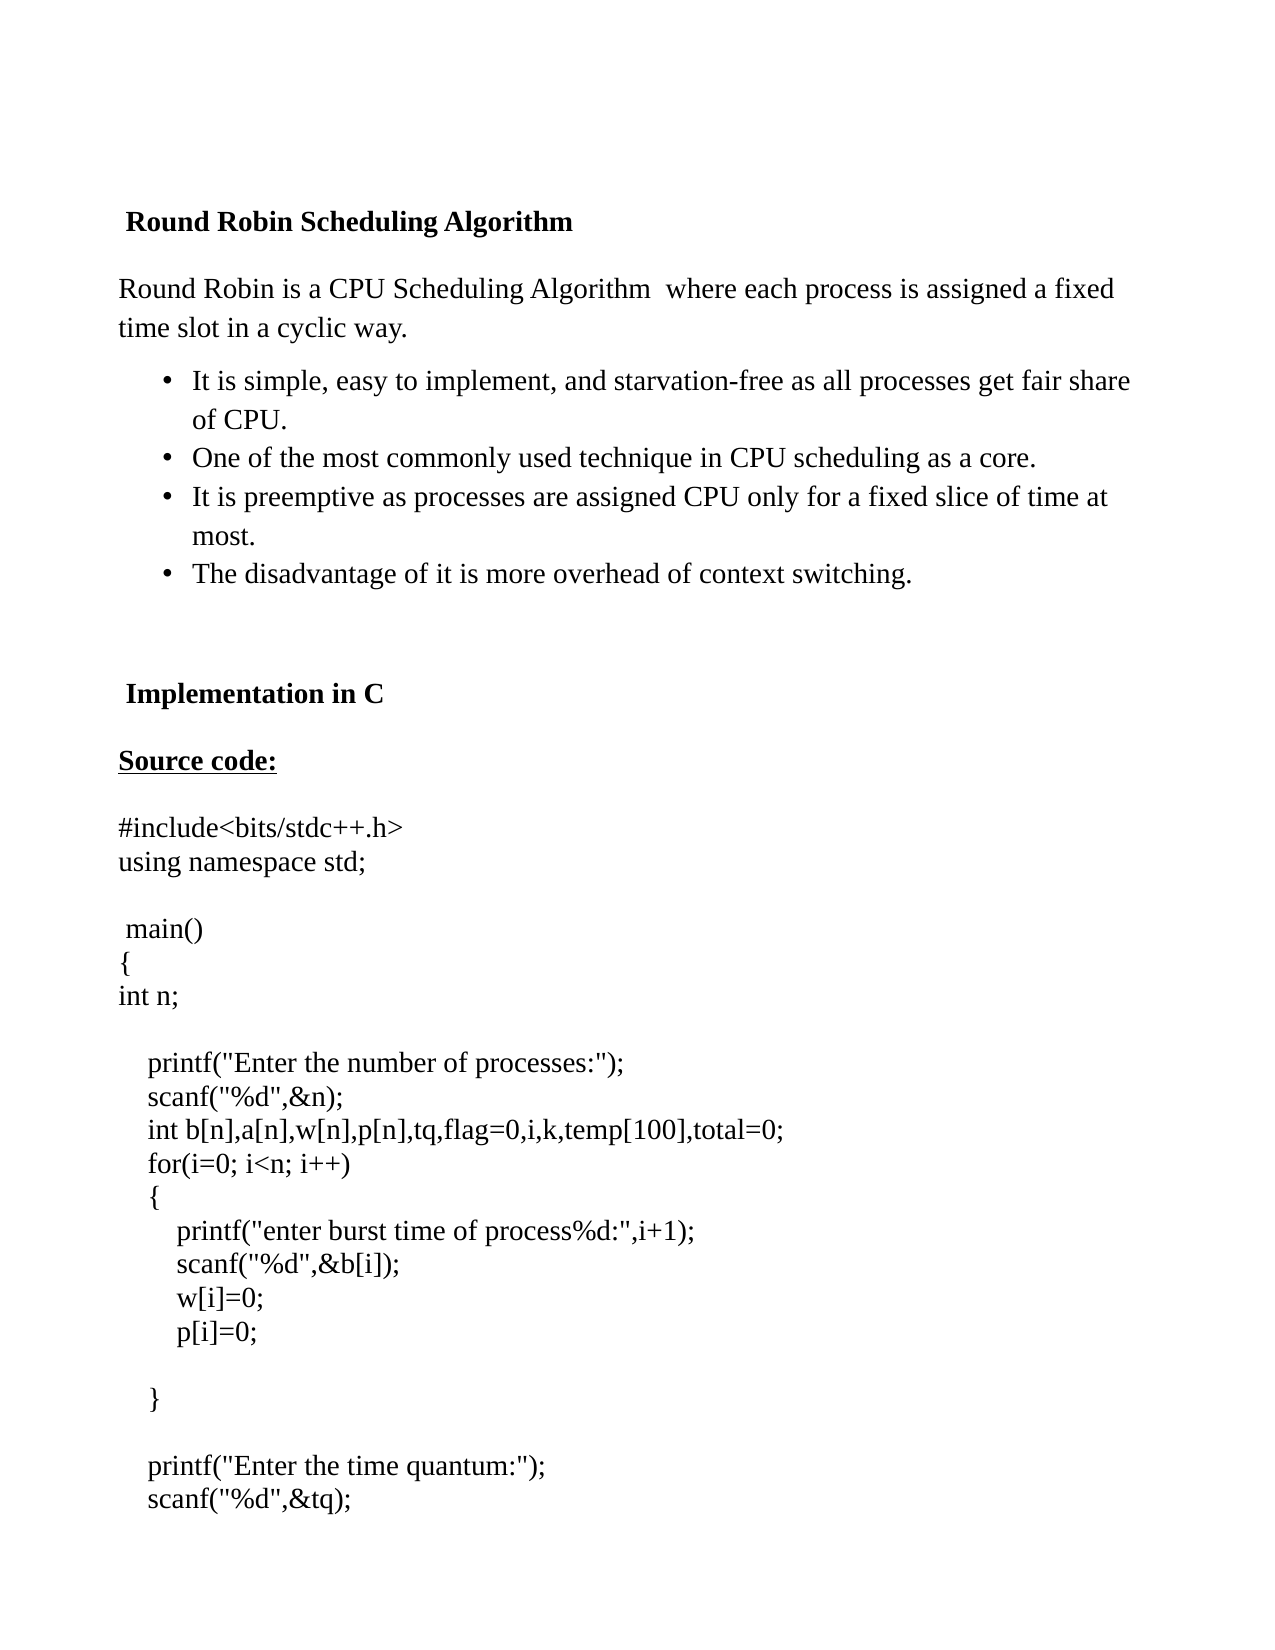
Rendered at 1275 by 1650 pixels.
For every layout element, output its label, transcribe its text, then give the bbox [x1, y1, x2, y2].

list It is simple, easy to implement, and starvation-free as all processes get fair share of CPU. [162, 363, 1157, 435]
text scanf("%d",&n); [118, 1079, 1157, 1112]
text scanf("%d",&tq); [118, 1481, 1157, 1515]
text printf("Enter the time quantum:"); [118, 1448, 1157, 1481]
text w[i]=0; [118, 1280, 1157, 1314]
text { [118, 1179, 1157, 1213]
list It is preemptive as processes are assigned CPU only for a fixed slice of time at most. [162, 479, 1157, 551]
text printf("Enter the number of processes:"); [118, 1045, 1157, 1079]
text using namespace std; [118, 844, 1157, 878]
text Round Robin Scheduling Algorithm [118, 204, 1157, 238]
text Round Robin is a CPU Scheduling Algorithm where each process is assigned a fixed time slot in a cyclic way. [118, 271, 1157, 343]
text Source code: [118, 743, 1157, 777]
text scanf("%d",&b[i]); [118, 1247, 1157, 1280]
text { [118, 945, 1157, 978]
text #include<bits/stdc++.h> [118, 811, 1157, 844]
list One of the most commonly used technique in CPU scheduling as a core. [162, 440, 1157, 474]
text int n; [118, 978, 1157, 1012]
text for(i=0; i<n; i++) [118, 1146, 1157, 1179]
text printf("enter burst time of process%d:",i+1); [118, 1213, 1157, 1247]
text Implementation in C [118, 676, 1157, 710]
text int b[n],a[n],w[n],p[n],tq,flag=0,i,k,temp[100],total=0; [118, 1112, 1157, 1146]
list The disadvantage of it is more overhead of context switching. [162, 556, 1157, 590]
text } [118, 1381, 1157, 1414]
text main() [118, 911, 1157, 945]
text p[i]=0; [118, 1314, 1157, 1347]
